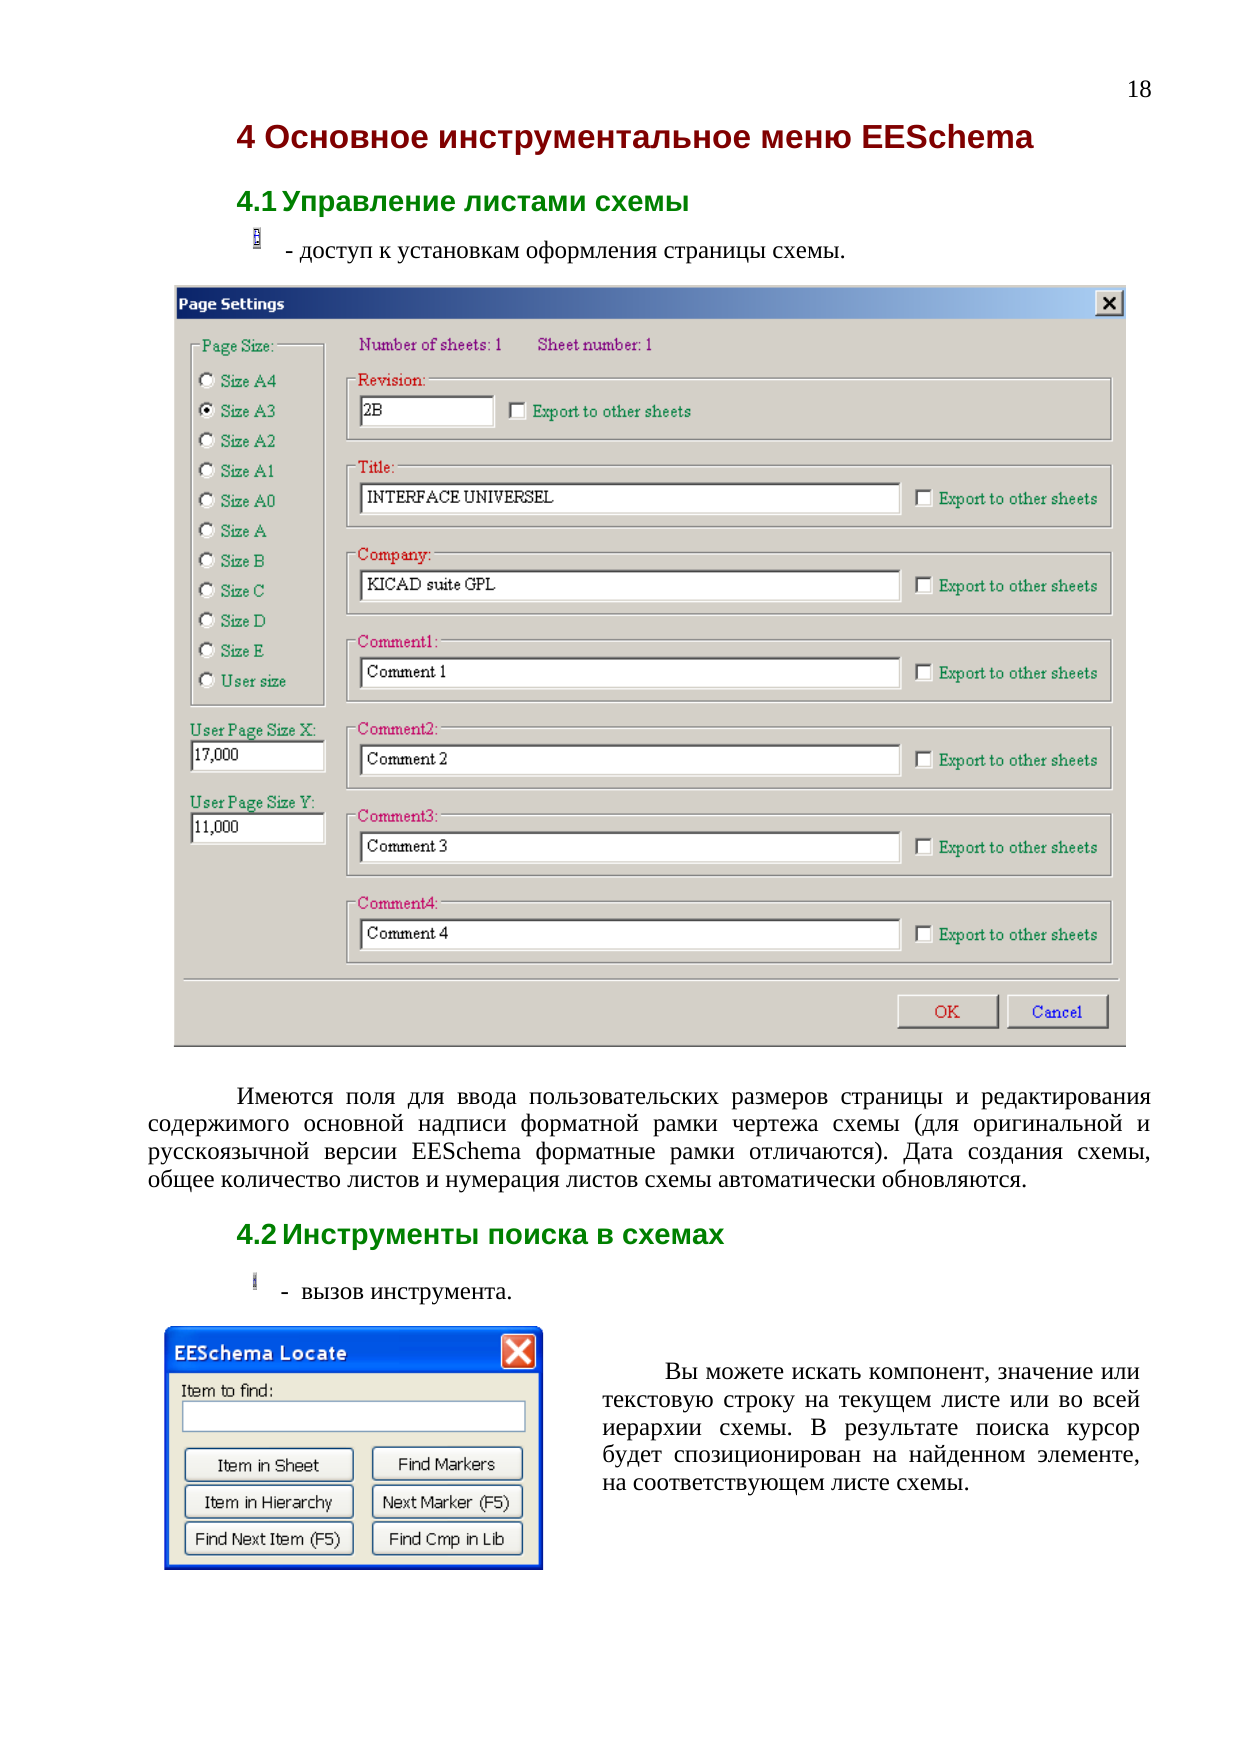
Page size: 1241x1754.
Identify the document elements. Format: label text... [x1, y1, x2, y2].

subtitle Управление листами схемы [148, 185, 1152, 217]
text Имеются поля для ввода пользовательских размеров страницы и редактирования содержимого основной надписи форматной рамки чертежа схемы (для оригинальной и русскоязычной версии EESchema форматные рамки отличаются). Дата создания схемы, общее количество листов и нумерация листов схемы автоматически обновляются. [148, 1082, 1152, 1193]
subtitle Инструменты поиска в схемах [148, 1218, 1152, 1250]
table_header [136, 1317, 591, 1592]
subtitle 4 Основное инструментальное меню EESchema [236, 118, 1152, 155]
text - вызов инструмента. [148, 1263, 1152, 1305]
table_header Вы можете искать компонент, значение или текстовую строку на текущем листе или во всей иерархии схемы. В результате поиска курсор будет спозиционирован на найденном элементе, на соответствующем листе схемы. [591, 1317, 1152, 1592]
text - доступ к установкам оформления страницы схемы. [148, 217, 1152, 264]
picture [164, 1326, 544, 1570]
